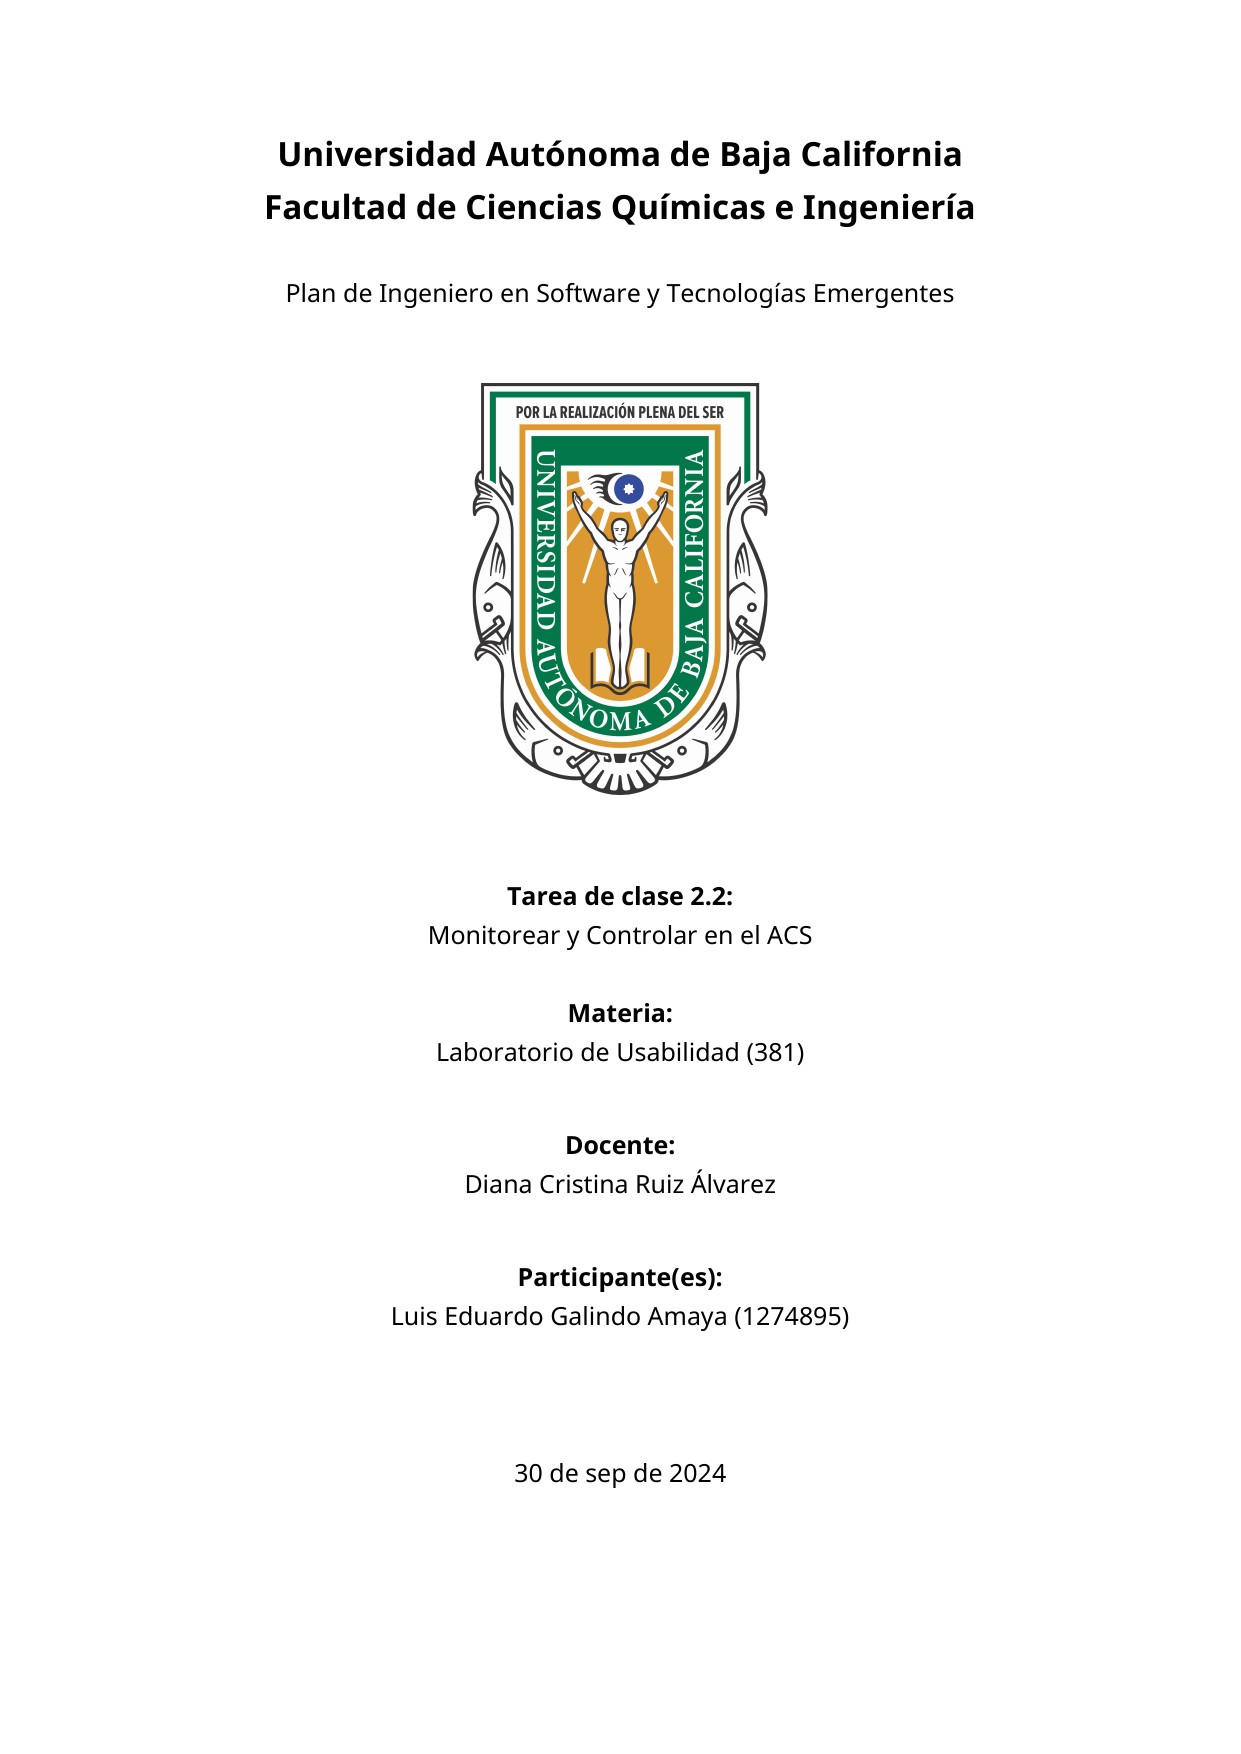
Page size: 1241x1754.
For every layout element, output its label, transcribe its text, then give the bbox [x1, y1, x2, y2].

text Luis Eduardo Galindo Amaya (1274895) [150, 1299, 1090, 1333]
text Monitorear y Controlar en el ACS [150, 917, 1090, 951]
text Diana Cristina Ruiz Álvarez [150, 1167, 1090, 1201]
text Docente: [150, 1128, 1090, 1162]
text Laboratorio de Usabilidad (381) [150, 1035, 1090, 1069]
picture [472, 383, 768, 795]
text Participante(es): [150, 1260, 1090, 1294]
text Tarea de clase 2.2: [150, 878, 1090, 912]
text 30 de sep de 2024 [150, 1456, 1090, 1490]
text Materia: [150, 996, 1090, 1030]
